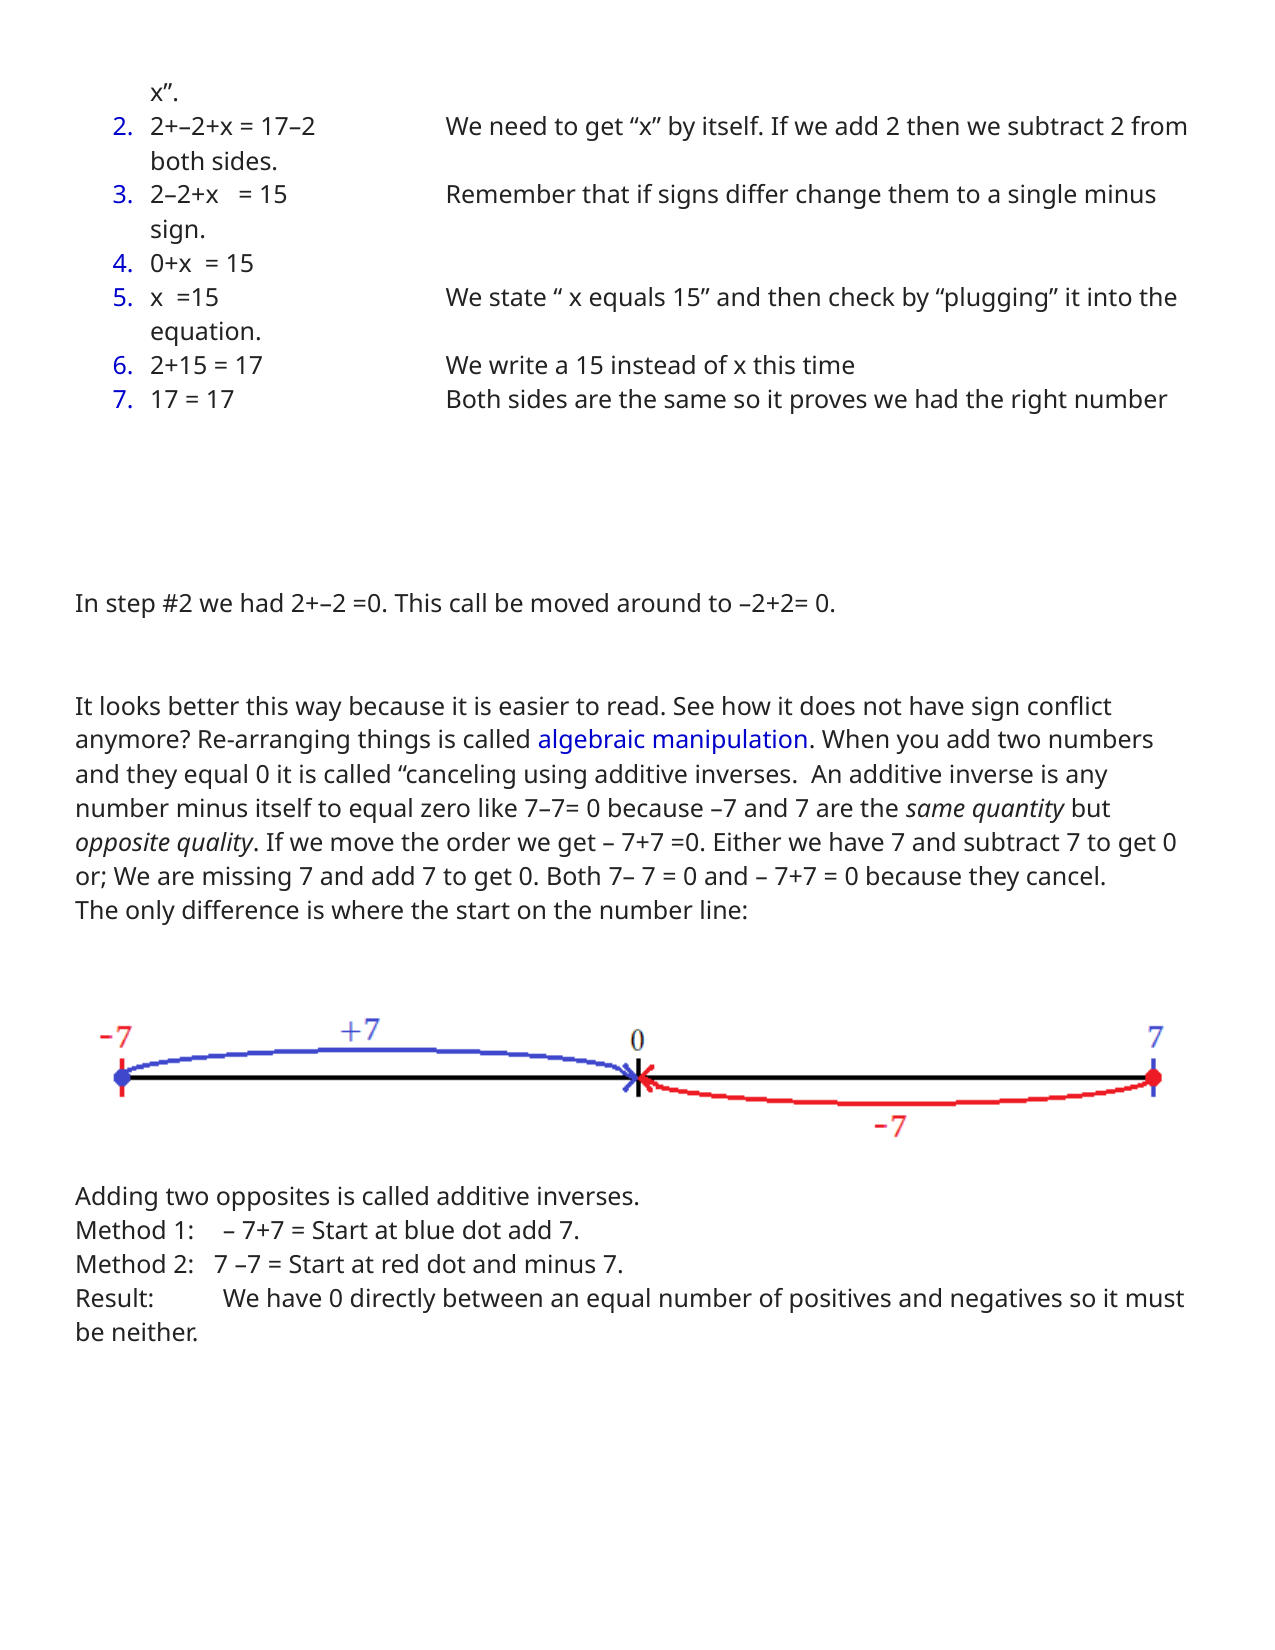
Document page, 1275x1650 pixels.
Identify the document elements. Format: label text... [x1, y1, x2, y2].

text It looks better this way because it is easier to read. See how it does not have sign conflict anymore? Re-arranging things is called algebraic manipulation. When you add two numbers and they equal 0 it is called “canceling using additive inverses. An additive inverse is any number minus itself to equal zero like 7–7= 0 because –7 and 7 are the same quantity but opposite quality. If we move the order we get – 7+7 =0. Either we have 7 and subtract 7 to get 0 or; We are missing 7 and add 7 to get 0. Both 7– 7 = 0 and – 7+7 = 0 because they cancel. [75, 688, 1200, 892]
list 2–2+x = 15 Remember that if signs differ change them to a single minus sign. [112, 177, 1200, 245]
list 0+x = 15 [112, 245, 1200, 279]
text Method 2: 7 –7 = Start at red dot and minus 7. [75, 1247, 1200, 1281]
text The only difference is where the start on the number line: [75, 892, 1200, 927]
list 2+15 = 17 We write a 15 instead of x this time [112, 347, 1200, 382]
list 2+–2+x = 17–2 We need to get “x” by itself. If we add 2 then we subtract 2 from both sides. [112, 109, 1200, 177]
text In step #2 we had 2+–2 =0. This call be moved around to –2+2= 0. [75, 586, 1200, 620]
text Result: We have 0 directly between an equal number of positives and negatives so it must be neither. [75, 1281, 1200, 1349]
list x =15 We state “ x equals 15” and then check by “plugging” it into the equation. [112, 279, 1200, 347]
list 17 = 17 Both sides are the same so it proves we had the right number [112, 382, 1200, 416]
text Method 1: – 7+7 = Start at blue dot add 7. [75, 1213, 1200, 1247]
list 2+x=17 This is how a problem will look. It is asking us to “solve for x”. [112, 75, 1200, 109]
text Adding two opposites is called additive inverses. [75, 1179, 1200, 1213]
